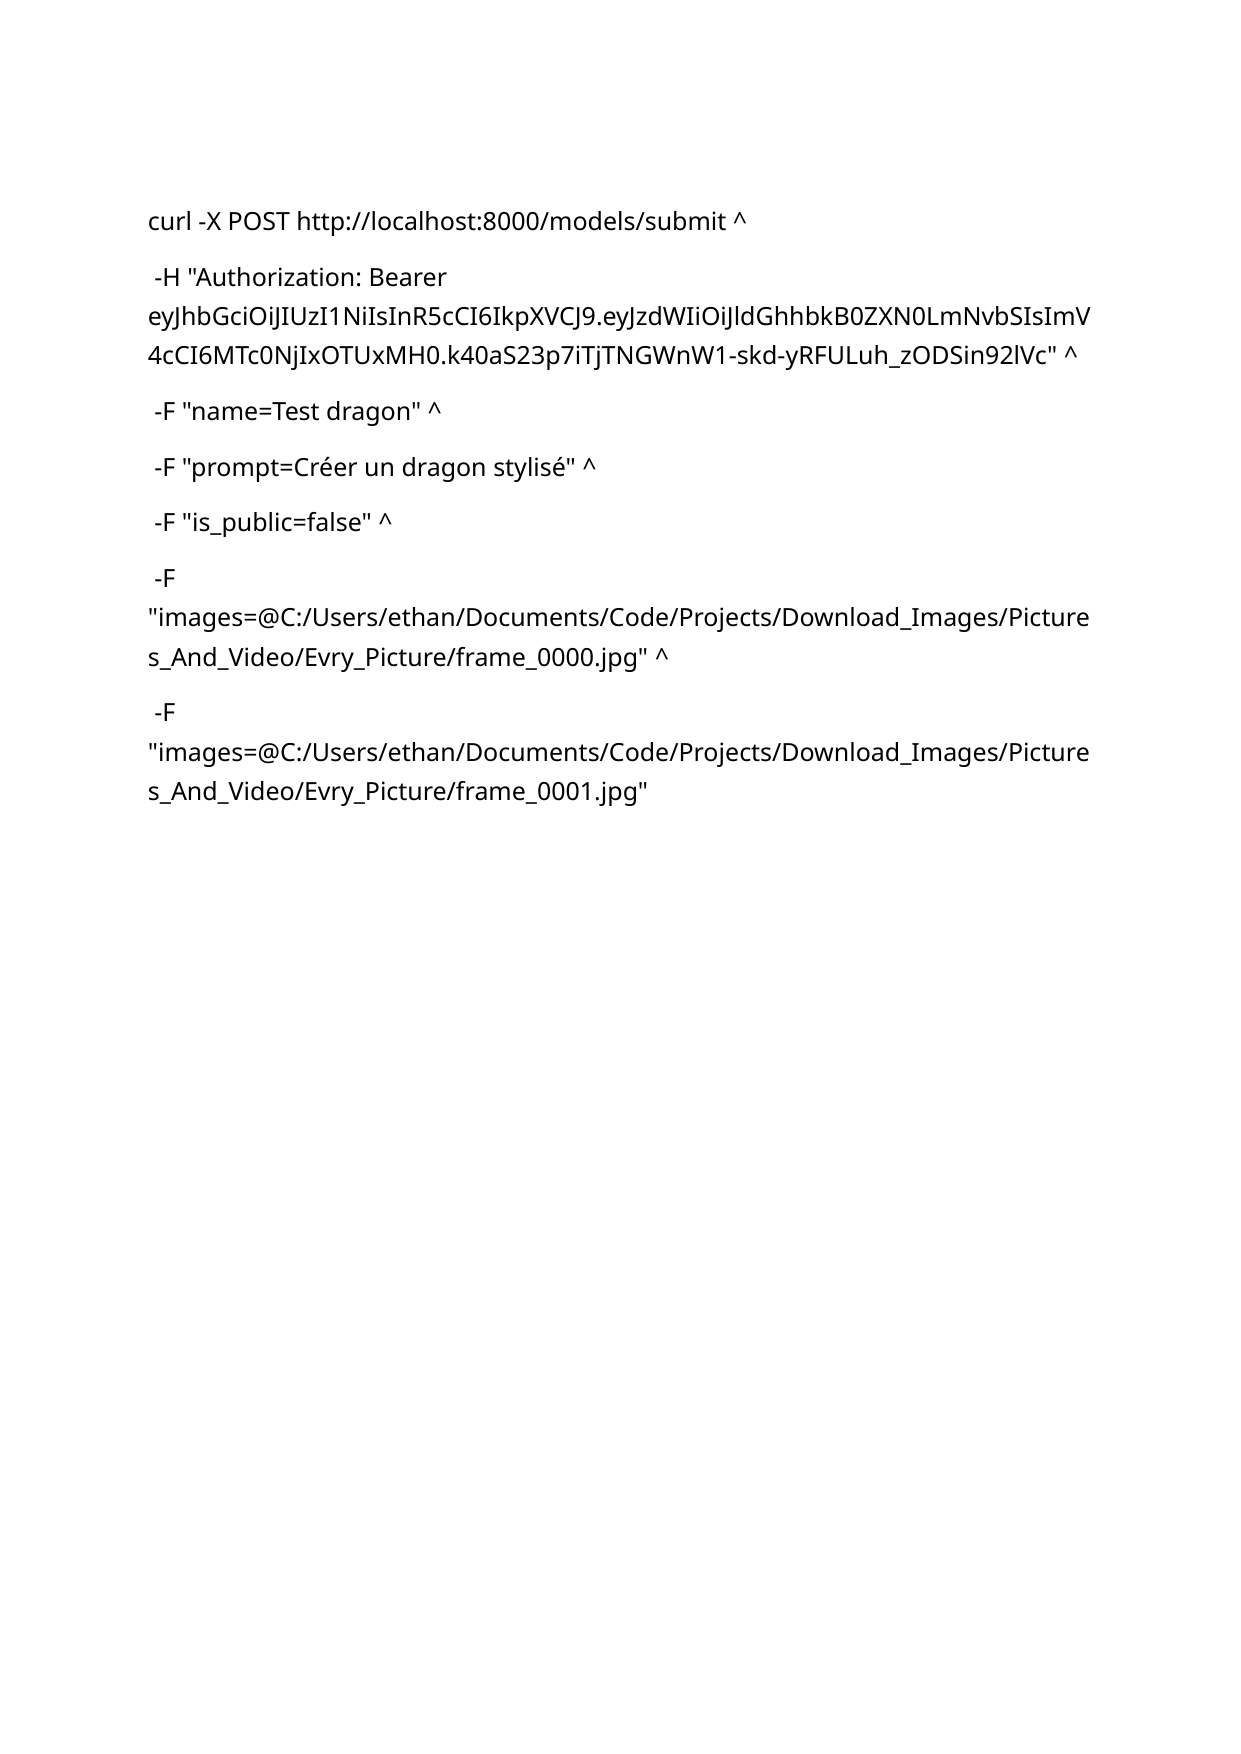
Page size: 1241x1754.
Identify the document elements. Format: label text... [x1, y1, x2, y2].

text -F "prompt=Créer un dragon stylisé" ^ [148, 449, 1093, 483]
text curl -X POST http://localhost:8000/models/submit ^ [148, 203, 1093, 237]
text -F "is_public=false" ^ [148, 505, 1093, 539]
text -F "name=Test dragon" ^ [148, 393, 1093, 427]
text -F "images=@C:/Users/ethan/Documents/Code/Projects/Download_Images/Pictures_And_Video/Evry_Picture/frame_0001.jpg" [148, 695, 1093, 807]
text -F "images=@C:/Users/ethan/Documents/Code/Projects/Download_Images/Pictures_And_Video/Evry_Picture/frame_0000.jpg" ^ [148, 561, 1093, 673]
text -H "Authorization: Bearer eyJhbGciOiJIUzI1NiIsInR5cCI6IkpXVCJ9.eyJzdWIiOiJldGhhbkB0ZXN0LmNvbSIsImV4cCI6MTc0NjIxOTUxMH0.k40aS23p7iTjTNGWnW1-skd-yRFULuh_zODSin92lVc" ^ [148, 259, 1093, 372]
